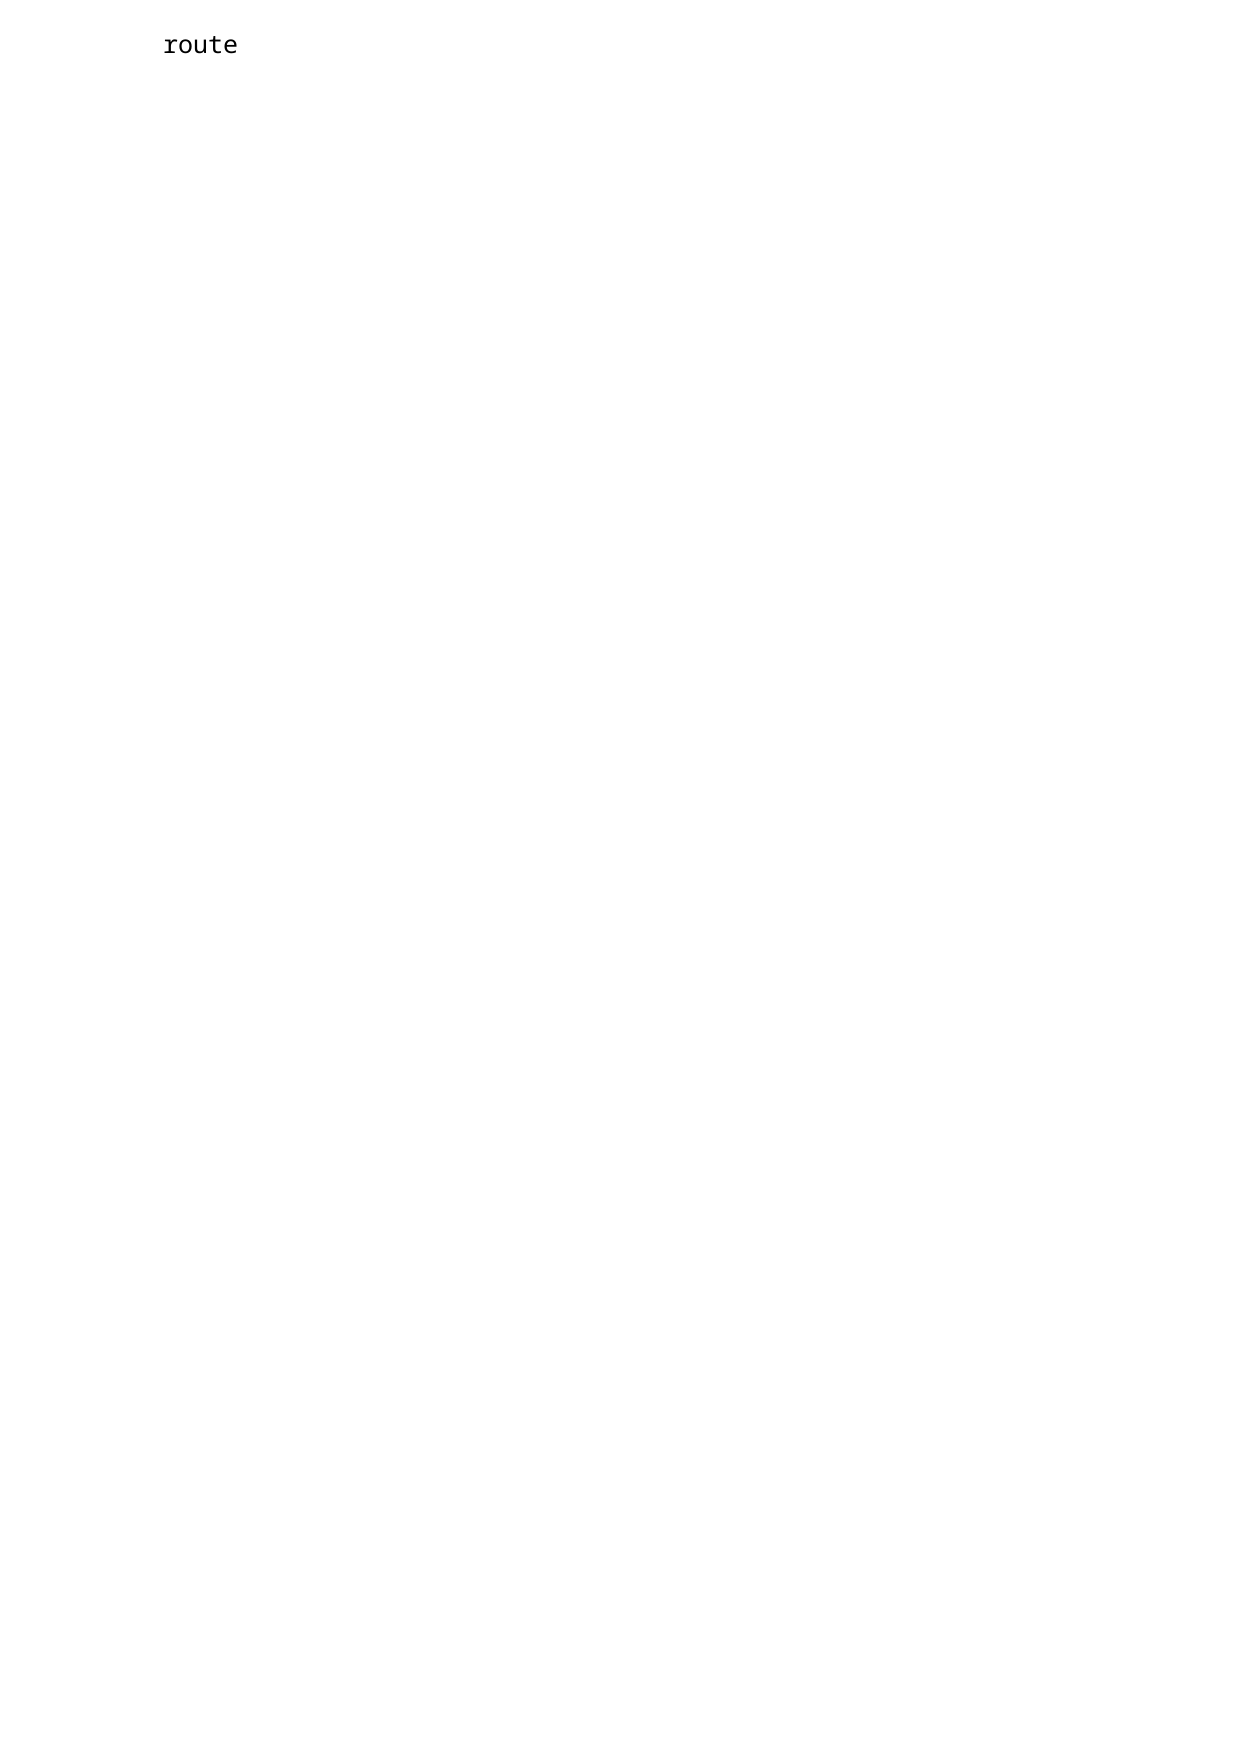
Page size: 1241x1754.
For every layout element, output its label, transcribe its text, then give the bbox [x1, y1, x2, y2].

text route [163, 30, 1162, 59]
